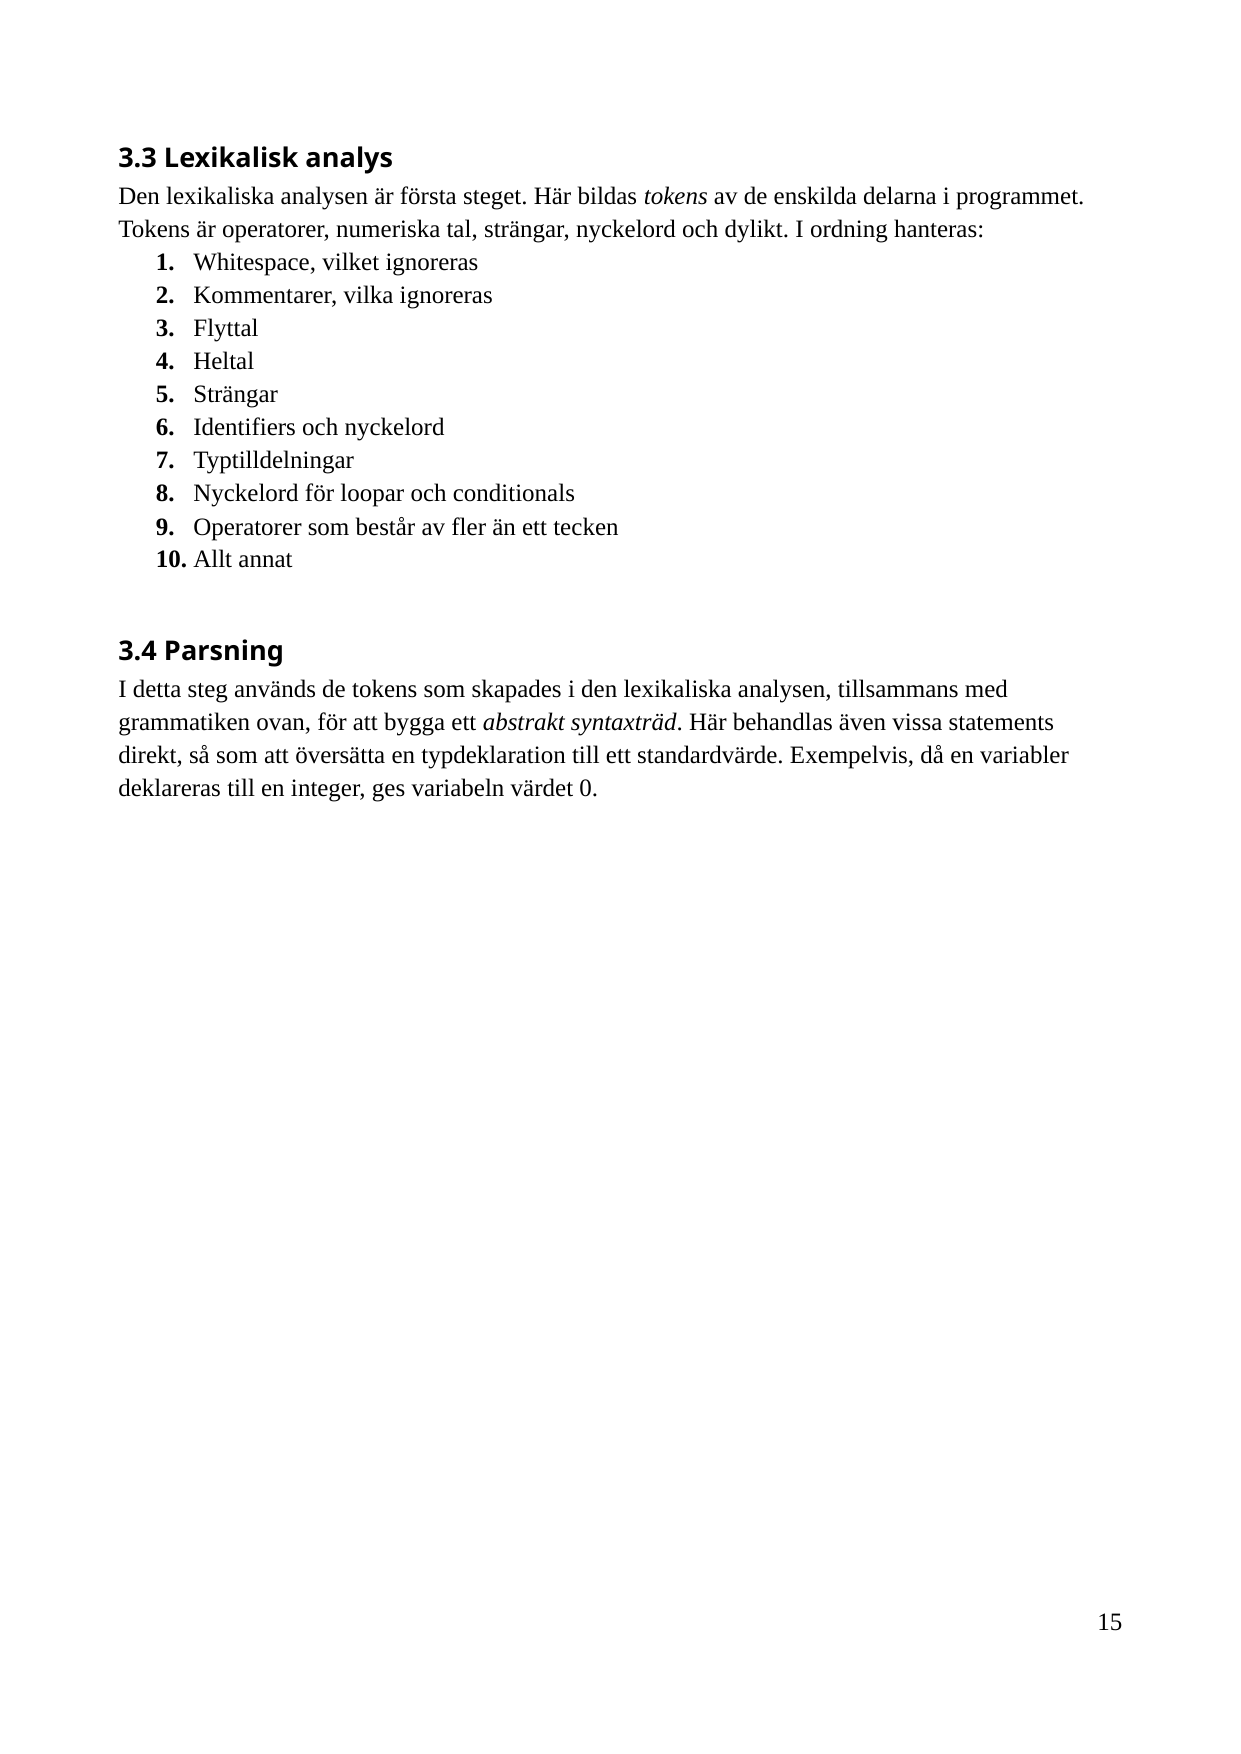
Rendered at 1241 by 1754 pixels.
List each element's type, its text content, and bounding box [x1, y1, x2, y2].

list Allt annat [156, 544, 1122, 573]
list Flyttal [156, 313, 1122, 342]
text Den lexikaliska analysen är första steget. Här bildas tokens av de enskilda delarna i programmet. Tokens är operatorer, numeriska tal, strängar, nyckelord och dylikt. I ordning hanteras: [118, 181, 1122, 243]
text I detta steg används de tokens som skapades i den lexikaliska analysen, tillsammans med grammatiken ovan, för att bygga ett abstrakt syntaxträd. Här behandlas även vissa statements direkt, så som att översätta en typdeklaration till ett standardvärde. Exempelvis, då en variabler deklareras till en integer, ges variabeln värdet 0. [118, 674, 1122, 802]
list Strängar [156, 379, 1122, 408]
subtitle 3.4 Parsning [118, 631, 1122, 668]
list Operatorer som består av fler än ett tecken [156, 512, 1122, 540]
list Nyckelord för loopar och conditionals [156, 478, 1122, 507]
subtitle 3.3 Lexikalisk analys [118, 139, 1122, 176]
list Heltal [156, 346, 1122, 375]
list Typtilldelningar [156, 446, 1122, 474]
list Kommentarer, vilka ignoreras [156, 280, 1122, 309]
list Identifiers och nyckelord [156, 412, 1122, 441]
list Whitespace, vilket ignoreras [156, 247, 1122, 276]
